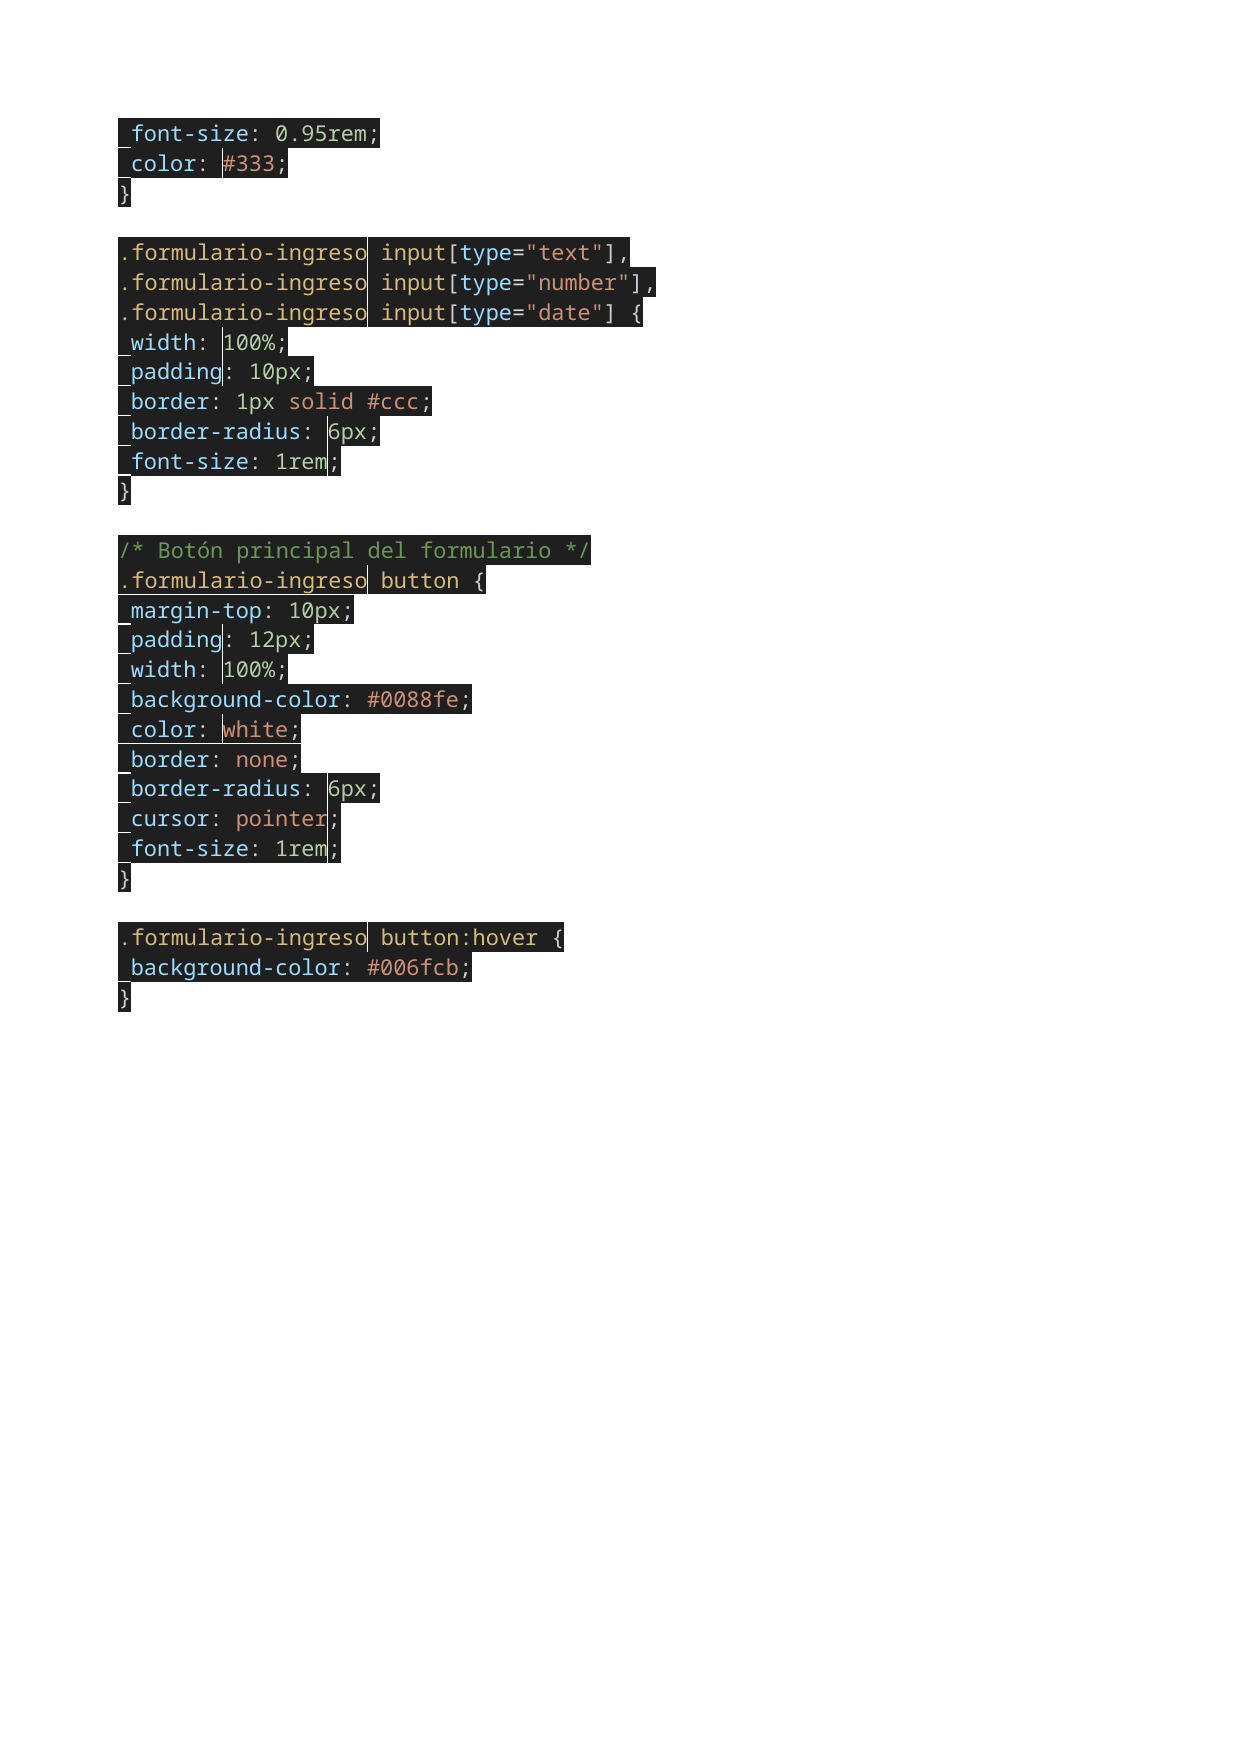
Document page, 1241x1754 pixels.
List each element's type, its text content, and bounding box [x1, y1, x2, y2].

text width: 100%; [118, 327, 1122, 356]
text color: white; [118, 714, 1122, 743]
text } [118, 476, 1122, 505]
text border: 1px solid #ccc; [118, 386, 1122, 416]
text color: #333; [118, 148, 1122, 178]
text } [118, 863, 1122, 892]
text padding: 12px; [118, 624, 1122, 654]
text border-radius: 6px; [118, 416, 1122, 446]
text background-color: #006fcb; [118, 952, 1122, 982]
text .formulario-ingreso input[type="text"], [118, 237, 1122, 267]
text width: 100%; [118, 654, 1122, 684]
text border: none; [118, 743, 1122, 773]
text cursor: pointer; [118, 803, 1122, 833]
text /* Botón principal del formulario */ [118, 535, 1122, 565]
text } [118, 982, 1122, 1012]
text font-size: 1rem; [118, 446, 1122, 476]
text border-radius: 6px; [118, 773, 1122, 803]
text margin-top: 10px; [118, 594, 1122, 624]
text font-size: 1rem; [118, 833, 1122, 863]
text .formulario-ingreso input[type="date"] { [118, 297, 1122, 327]
text .formulario-ingreso button { [118, 565, 1122, 594]
text padding: 10px; [118, 356, 1122, 386]
text background-color: #0088fe; [118, 684, 1122, 714]
text .formulario-ingreso input[type="number"], [118, 267, 1122, 297]
text font-size: 0.95rem; [118, 118, 1122, 148]
text .formulario-ingreso button:hover { [118, 922, 1122, 952]
text } [118, 178, 1122, 207]
